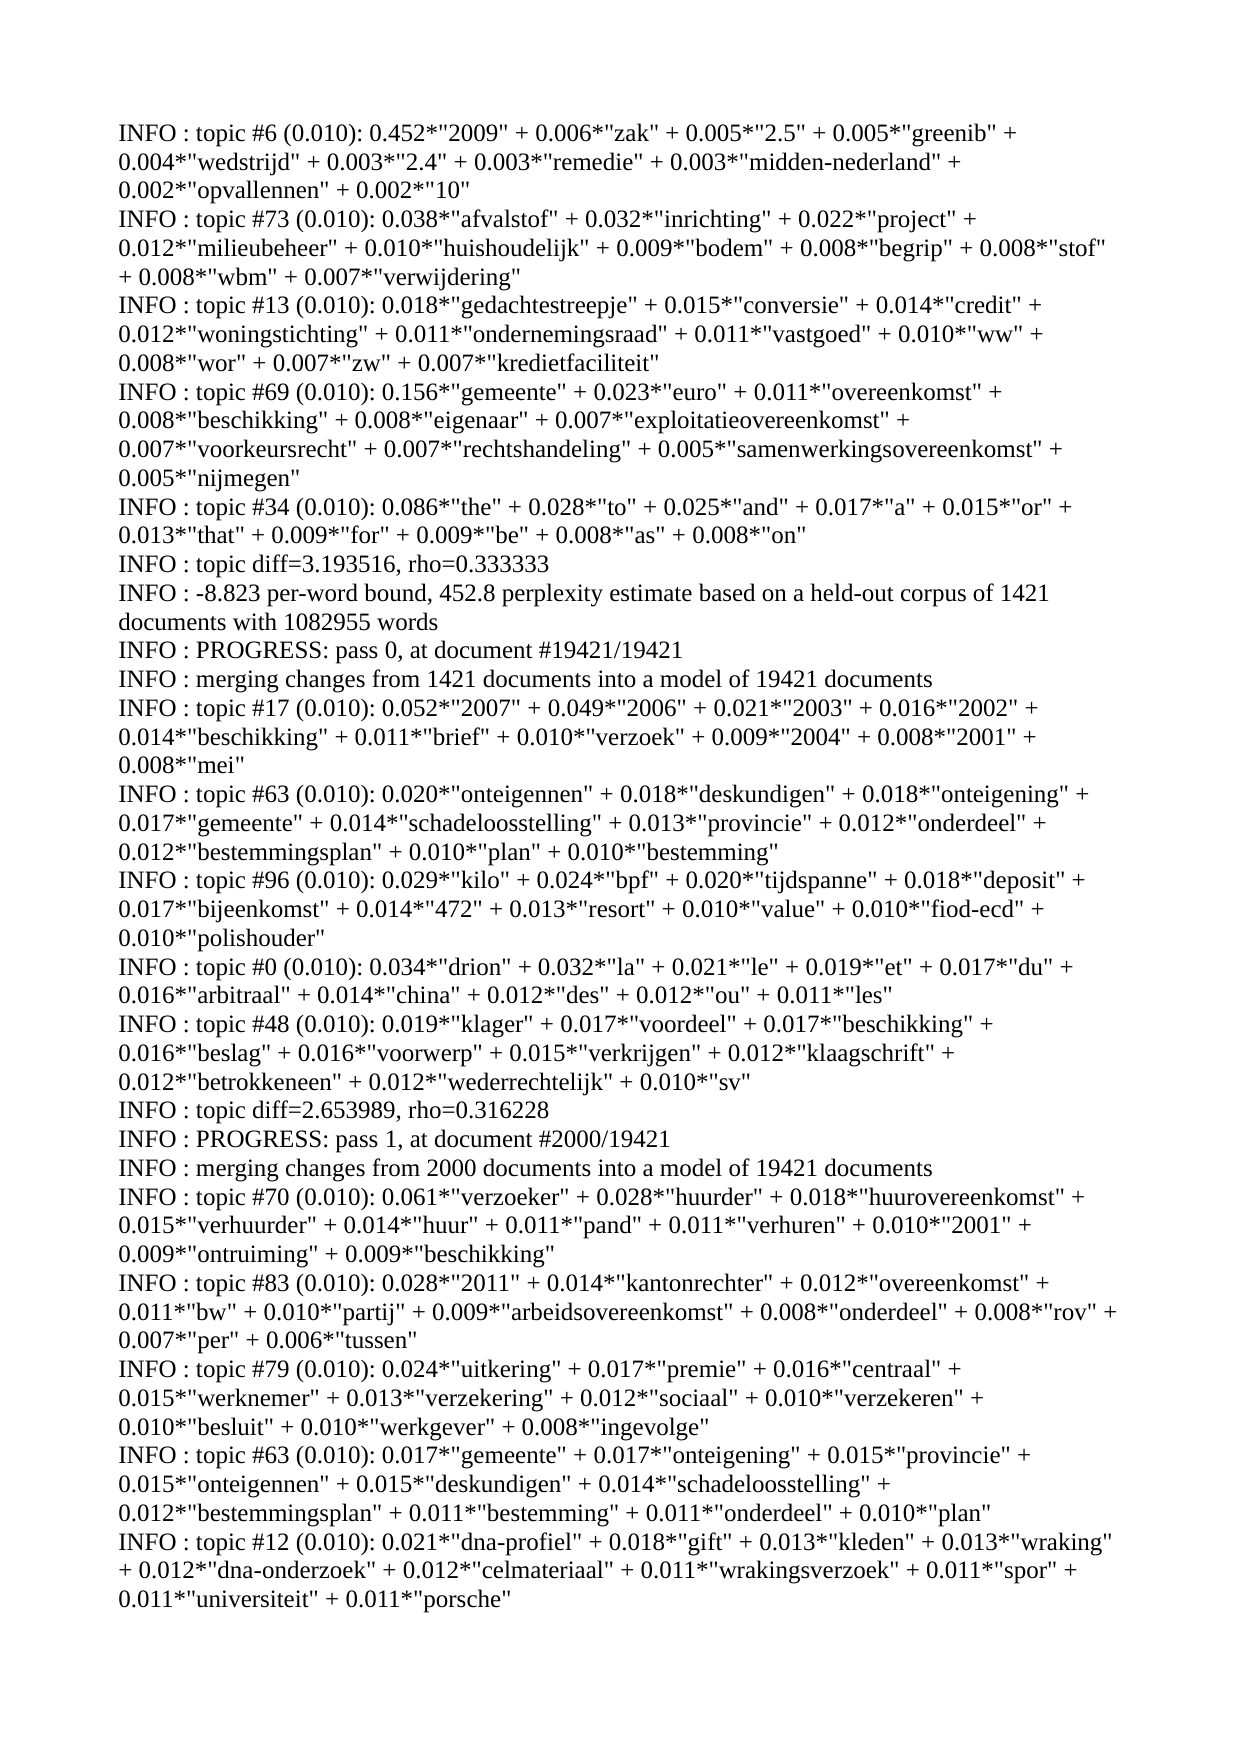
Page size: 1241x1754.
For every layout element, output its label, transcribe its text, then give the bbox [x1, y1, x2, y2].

text INFO : topic #48 (0.010): 0.019*"klager" + 0.017*"voordeel" + 0.017*"beschikking" + 0.016*"beslag" + 0.016*"voorwerp" + 0.015*"verkrijgen" + 0.012*"klaagschrift" + 0.012*"betrokkeneen" + 0.012*"wederrechtelijk" + 0.010*"sv" [118, 1009, 1122, 1096]
text INFO : topic #70 (0.010): 0.061*"verzoeker" + 0.028*"huurder" + 0.018*"huurovereenkomst" + 0.015*"verhuurder" + 0.014*"huur" + 0.011*"pand" + 0.011*"verhuren" + 0.010*"2001" + 0.009*"ontruiming" + 0.009*"beschikking" [118, 1182, 1122, 1268]
text INFO : topic #63 (0.010): 0.020*"onteigennen" + 0.018*"deskundigen" + 0.018*"onteigening" + 0.017*"gemeente" + 0.014*"schadeloosstelling" + 0.013*"provincie" + 0.012*"onderdeel" + 0.012*"bestemmingsplan" + 0.010*"plan" + 0.010*"bestemming" [118, 779, 1122, 866]
text INFO : merging changes from 1421 documents into a model of 19421 documents [118, 664, 1122, 693]
text INFO : topic #6 (0.010): 0.452*"2009" + 0.006*"zak" + 0.005*"2.5" + 0.005*"greenib" + 0.004*"wedstrijd" + 0.003*"2.4" + 0.003*"remedie" + 0.003*"midden-nederland" + 0.002*"opvallennen" + 0.002*"10" [118, 118, 1122, 204]
text INFO : PROGRESS: pass 1, at document #2000/19421 [118, 1124, 1122, 1153]
text INFO : topic #0 (0.010): 0.034*"drion" + 0.032*"la" + 0.021*"le" + 0.019*"et" + 0.017*"du" + 0.016*"arbitraal" + 0.014*"china" + 0.012*"des" + 0.012*"ou" + 0.011*"les" [118, 952, 1122, 1009]
text INFO : topic #13 (0.010): 0.018*"gedachtestreepje" + 0.015*"conversie" + 0.014*"credit" + 0.012*"woningstichting" + 0.011*"ondernemingsraad" + 0.011*"vastgoed" + 0.010*"ww" + 0.008*"wor" + 0.007*"zw" + 0.007*"kredietfaciliteit" [118, 291, 1122, 377]
text INFO : topic #63 (0.010): 0.017*"gemeente" + 0.017*"onteigening" + 0.015*"provincie" + 0.015*"onteigennen" + 0.015*"deskundigen" + 0.014*"schadeloosstelling" + 0.012*"bestemmingsplan" + 0.011*"bestemming" + 0.011*"onderdeel" + 0.010*"plan" [118, 1441, 1122, 1527]
text INFO : topic #69 (0.010): 0.156*"gemeente" + 0.023*"euro" + 0.011*"overeenkomst" + 0.008*"beschikking" + 0.008*"eigenaar" + 0.007*"exploitatieovereenkomst" + 0.007*"voorkeursrecht" + 0.007*"rechtshandeling" + 0.005*"samenwerkingsovereenkomst" + 0.005*"nijmegen" [118, 377, 1122, 492]
text INFO : topic #17 (0.010): 0.052*"2007" + 0.049*"2006" + 0.021*"2003" + 0.016*"2002" + 0.014*"beschikking" + 0.011*"brief" + 0.010*"verzoek" + 0.009*"2004" + 0.008*"2001" + 0.008*"mei" [118, 693, 1122, 779]
text INFO : topic #96 (0.010): 0.029*"kilo" + 0.024*"bpf" + 0.020*"tijdspanne" + 0.018*"deposit" + 0.017*"bijeenkomst" + 0.014*"472" + 0.013*"resort" + 0.010*"value" + 0.010*"fiod-ecd" + 0.010*"polishouder" [118, 866, 1122, 952]
text INFO : merging changes from 2000 documents into a model of 19421 documents [118, 1153, 1122, 1182]
text INFO : topic #12 (0.010): 0.021*"dna-profiel" + 0.018*"gift" + 0.013*"kleden" + 0.013*"wraking" + 0.012*"dna-onderzoek" + 0.012*"celmateriaal" + 0.011*"wrakingsverzoek" + 0.011*"spor" + 0.011*"universiteit" + 0.011*"porsche" [118, 1527, 1122, 1613]
text INFO : topic diff=2.653989, rho=0.316228 [118, 1096, 1122, 1124]
text INFO : topic #34 (0.010): 0.086*"the" + 0.028*"to" + 0.025*"and" + 0.017*"a" + 0.015*"or" + 0.013*"that" + 0.009*"for" + 0.009*"be" + 0.008*"as" + 0.008*"on" [118, 492, 1122, 549]
text INFO : topic diff=3.193516, rho=0.333333 [118, 549, 1122, 578]
text INFO : -8.823 per-word bound, 452.8 perplexity estimate based on a held-out corpus of 1421 documents with 1082955 words [118, 578, 1122, 636]
text INFO : topic #83 (0.010): 0.028*"2011" + 0.014*"kantonrechter" + 0.012*"overeenkomst" + 0.011*"bw" + 0.010*"partij" + 0.009*"arbeidsovereenkomst" + 0.008*"onderdeel" + 0.008*"rov" + 0.007*"per" + 0.006*"tussen" [118, 1268, 1122, 1354]
text INFO : topic #79 (0.010): 0.024*"uitkering" + 0.017*"premie" + 0.016*"centraal" + 0.015*"werknemer" + 0.013*"verzekering" + 0.012*"sociaal" + 0.010*"verzekeren" + 0.010*"besluit" + 0.010*"werkgever" + 0.008*"ingevolge" [118, 1354, 1122, 1441]
text INFO : topic #73 (0.010): 0.038*"afvalstof" + 0.032*"inrichting" + 0.022*"project" + 0.012*"milieubeheer" + 0.010*"huishoudelijk" + 0.009*"bodem" + 0.008*"begrip" + 0.008*"stof" + 0.008*"wbm" + 0.007*"verwijdering" [118, 204, 1122, 291]
text INFO : PROGRESS: pass 0, at document #19421/19421 [118, 636, 1122, 664]
